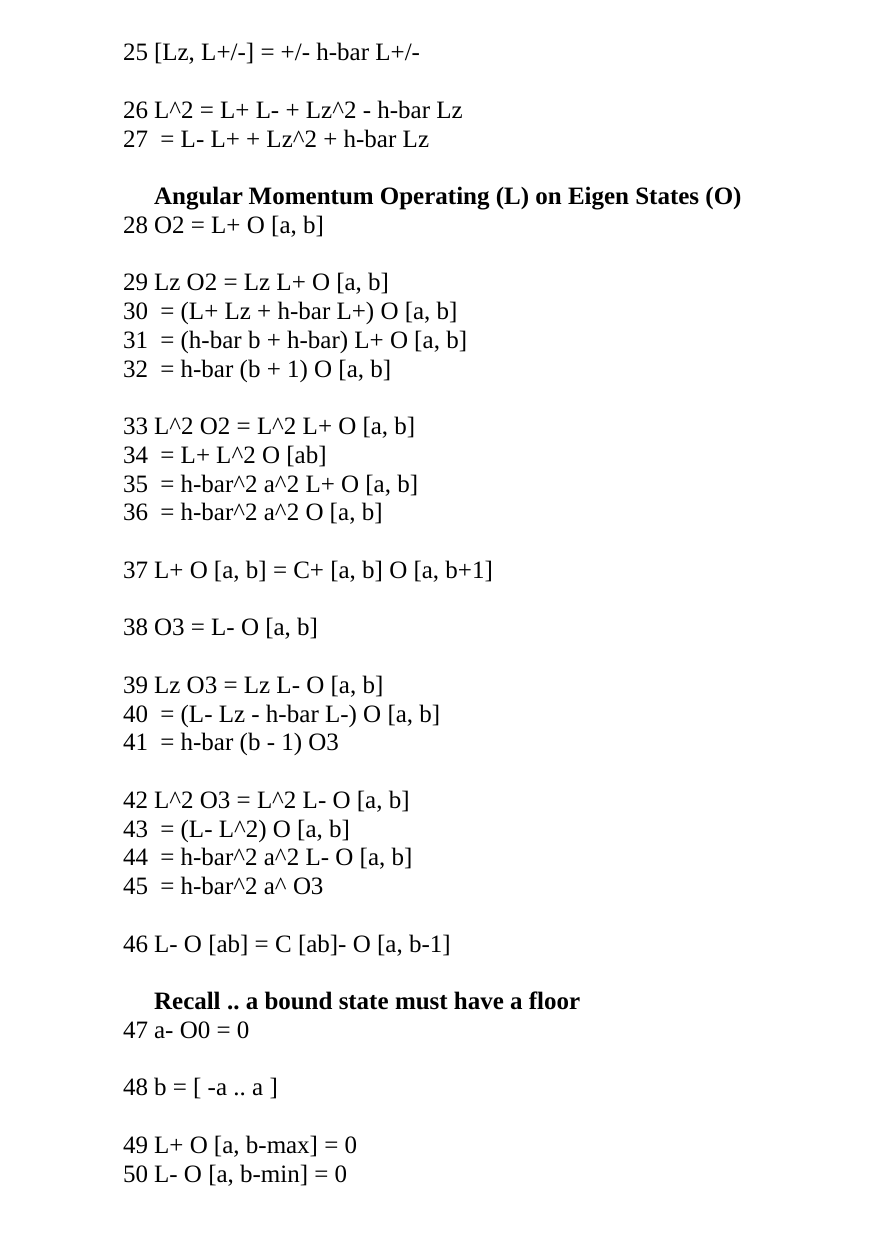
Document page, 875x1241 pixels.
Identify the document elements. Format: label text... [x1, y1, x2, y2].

table_cell L+ O [a, b] = C+ [a, b] O [a, b+1] [151, 555, 809, 584]
table_cell Lz O2 = Lz L+ O [a, b] [151, 268, 809, 296]
table_cell 35 [106, 469, 151, 497]
table_cell [106, 641, 151, 670]
table_cell [106, 66, 151, 95]
table_cell [151, 1101, 809, 1130]
table_cell = (L+ Lz + h-bar L+) O [a, b] [151, 296, 809, 325]
table_cell L^2 O2 = L^2 L+ O [a, b] [151, 411, 809, 440]
table_cell = h-bar (b + 1) O [a, b] [151, 354, 809, 382]
table_cell [151, 958, 809, 986]
table_cell 39 [106, 670, 151, 699]
table_cell [106, 1101, 151, 1130]
table_cell a- O0 = 0 [151, 1015, 809, 1044]
table_cell Angular Momentum Operating (L) on Eigen States (O) [151, 181, 809, 210]
table_cell 36 [106, 498, 151, 526]
table_cell O3 = L- O [a, b] [151, 613, 809, 641]
table_cell 31 [106, 325, 151, 354]
table_cell 41 [106, 728, 151, 756]
table_cell [Lz, L+/-] = +/- h-bar L+/- [151, 38, 809, 66]
table_cell L- O [ab] = C [ab]- O [a, b-1] [151, 929, 809, 957]
table_cell 44 [106, 843, 151, 871]
table_cell 25 [106, 38, 151, 66]
table_cell [151, 153, 809, 181]
table_cell 40 [106, 699, 151, 727]
table_cell [151, 383, 809, 411]
table_cell [151, 641, 809, 670]
table_cell 38 [106, 613, 151, 641]
table_cell [106, 181, 151, 210]
table_cell 28 [106, 210, 151, 239]
table_cell [106, 383, 151, 411]
table_cell [151, 900, 809, 929]
table_cell 46 [106, 929, 151, 957]
table_cell 50 [106, 1159, 151, 1187]
table_cell 30 [106, 296, 151, 325]
table_cell [106, 1044, 151, 1072]
table_cell [106, 584, 151, 612]
table_cell = (h-bar b + h-bar) L+ O [a, b] [151, 325, 809, 354]
table_cell = h-bar^2 a^2 L+ O [a, b] [151, 469, 809, 497]
table_cell = h-bar^2 a^2 O [a, b] [151, 498, 809, 526]
table_cell Lz O3 = Lz L- O [a, b] [151, 670, 809, 699]
table_cell [151, 66, 809, 95]
table_cell 27 [106, 124, 151, 152]
table_cell = L- L+ + Lz^2 + h-bar Lz [151, 124, 809, 152]
table_cell O2 = L+ O [a, b] [151, 210, 809, 239]
table_cell [106, 239, 151, 267]
table_cell 49 [106, 1130, 151, 1159]
table_cell L^2 = L+ L- + Lz^2 - h-bar Lz [151, 95, 809, 124]
table_cell [151, 1044, 809, 1072]
table_cell [151, 584, 809, 612]
table_cell [151, 756, 809, 785]
table_cell [106, 958, 151, 986]
table_cell L^2 O3 = L^2 L- O [a, b] [151, 785, 809, 814]
table_cell [106, 986, 151, 1015]
table_cell [106, 900, 151, 929]
table_cell 34 [106, 440, 151, 469]
table_cell 29 [106, 268, 151, 296]
table_cell L- O [a, b-min] = 0 [151, 1159, 809, 1187]
table_cell 32 [106, 354, 151, 382]
table_cell [106, 153, 151, 181]
table_cell 47 [106, 1015, 151, 1044]
table_cell [106, 526, 151, 555]
table_cell [106, 756, 151, 785]
table_cell b = [ -a .. a ] [151, 1073, 809, 1101]
table_cell Recall .. a bound state must have a floor [151, 986, 809, 1015]
table_cell 26 [106, 95, 151, 124]
table_cell 37 [106, 555, 151, 584]
table_cell 48 [106, 1073, 151, 1101]
table_cell [151, 526, 809, 555]
table_cell [151, 239, 809, 267]
table_cell = h-bar^2 a^2 L- O [a, b] [151, 843, 809, 871]
table_cell = (L- L^2) O [a, b] [151, 814, 809, 842]
table_cell 43 [106, 814, 151, 842]
table_cell 42 [106, 785, 151, 814]
table_cell 45 [106, 871, 151, 900]
table_cell L+ O [a, b-max] = 0 [151, 1130, 809, 1159]
table_cell = h-bar^2 a^ O3 [151, 871, 809, 900]
table_cell 33 [106, 411, 151, 440]
table_cell = h-bar (b - 1) O3 [151, 728, 809, 756]
table_cell = (L- Lz - h-bar L-) O [a, b] [151, 699, 809, 727]
table_cell = L+ L^2 O [ab] [151, 440, 809, 469]
